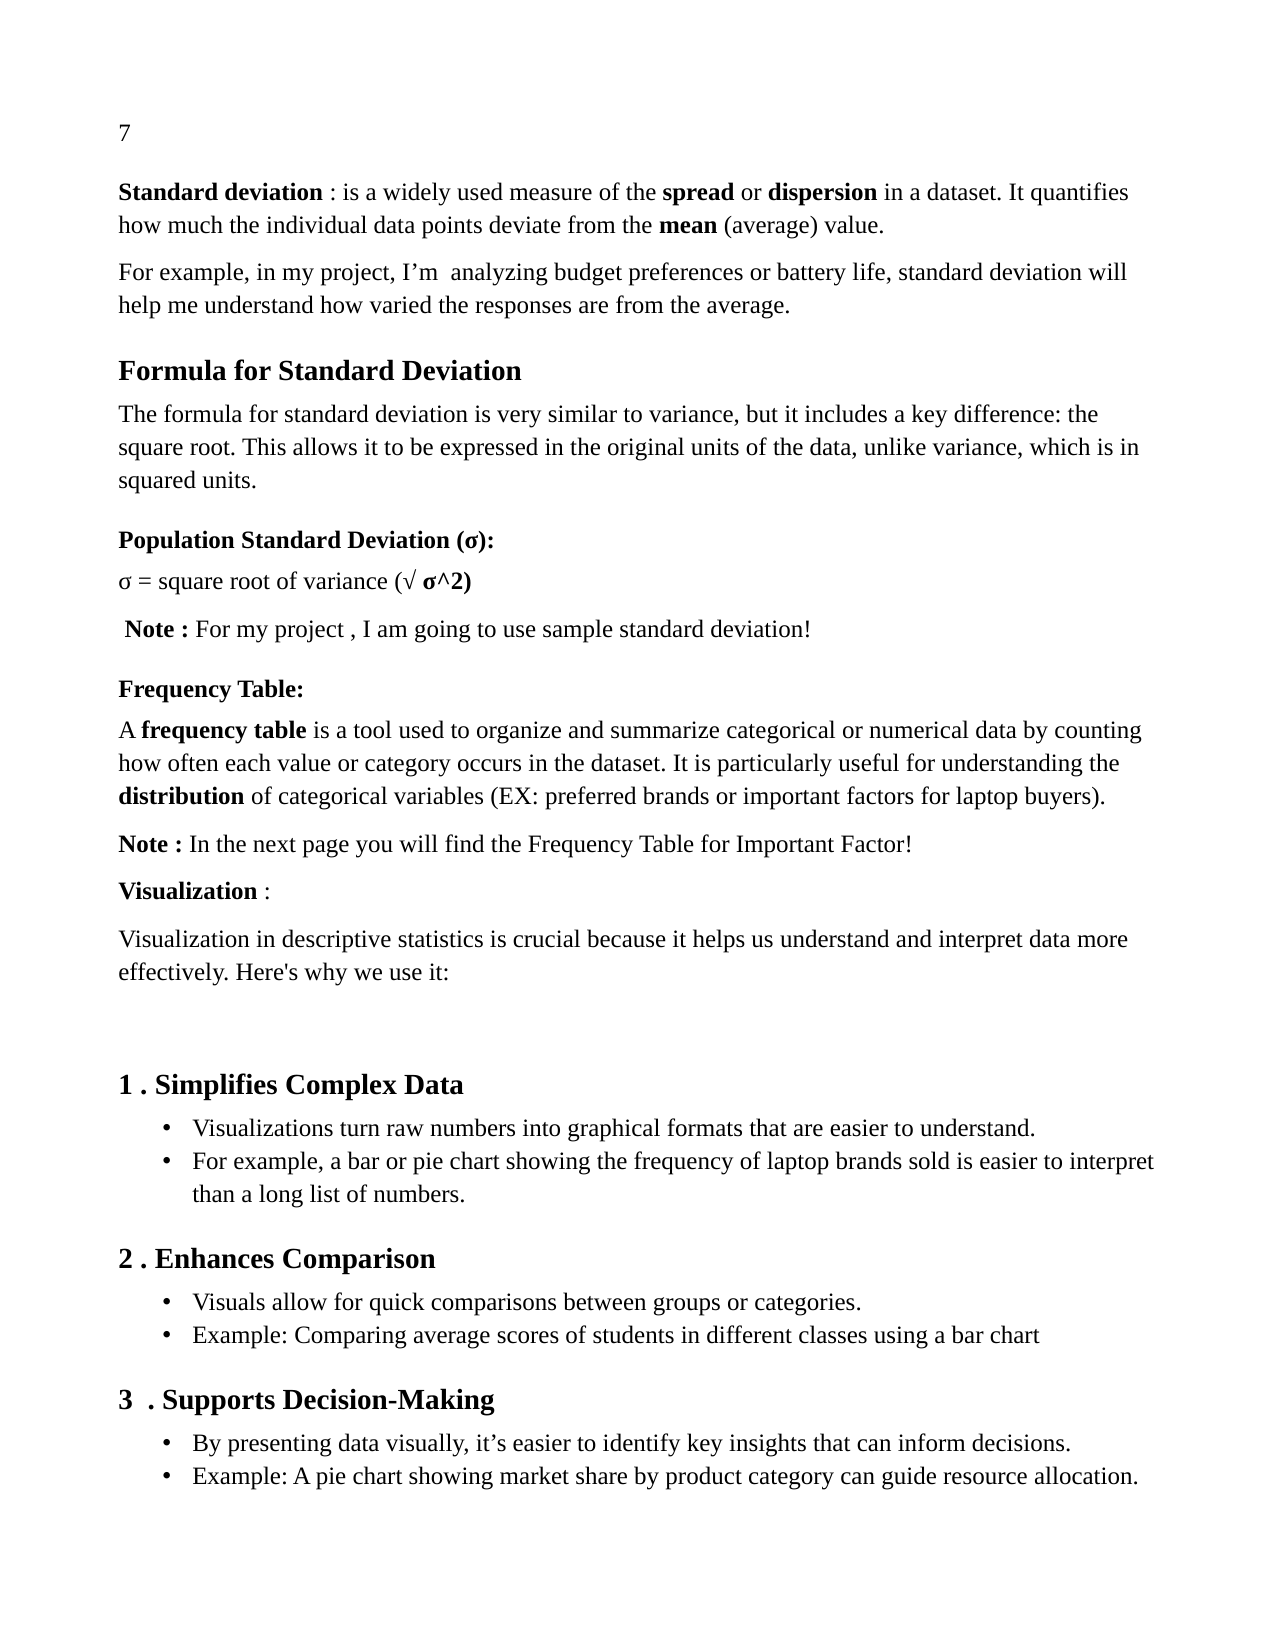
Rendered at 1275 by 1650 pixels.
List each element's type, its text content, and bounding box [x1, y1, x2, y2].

text Visualization : [118, 876, 1157, 905]
list For example, a bar or pie chart showing the frequency of laptop brands sold is easier to interpret than a long list of numbers. [162, 1146, 1157, 1208]
subtitle 1 . Simplifies Complex Data [118, 1067, 1157, 1100]
list Visualizations turn raw numbers into graphical formats that are easier to understand. [162, 1113, 1157, 1142]
text A frequency table is a tool used to organize and summarize categorical or numerical data by counting how often each value or category occurs in the dataset. It is particularly useful for understanding the distribution of categorical variables (EX: preferred brands or important factors for laptop buyers). [118, 715, 1157, 810]
subtitle 3 . Supports Decision-Making [118, 1382, 1157, 1416]
subtitle Frequency Table: [118, 674, 1157, 703]
text For example, in my project, I’m analyzing budget preferences or battery life, standard deviation will help me understand how varied the responses are from the average. [118, 257, 1157, 319]
text Note : In the next page you will find the Frequency Table for Important Factor! [118, 829, 1157, 857]
subtitle Formula for Standard Deviation [118, 353, 1157, 386]
text σ = square root of variance (√ σ^2) [118, 566, 1157, 595]
subtitle 2 . Enhances Comparison [118, 1241, 1157, 1274]
subtitle Population Standard Deviation (σ): [118, 525, 1157, 554]
text Note : For my project , I am going to use sample standard deviation! [118, 614, 1157, 642]
list Visuals allow for quick comparisons between groups or categories. [162, 1287, 1157, 1316]
list By presenting data visually, it’s easier to identify key insights that can inform decisions. [162, 1428, 1157, 1457]
list Example: Comparing average scores of students in different classes using a bar chart [162, 1320, 1157, 1349]
list Example: A pie chart showing market share by product category can guide resource allocation. [162, 1461, 1157, 1490]
text Visualization in descriptive statistics is crucial because it helps us understand and interpret data more effectively. Here's why we use it: [118, 924, 1157, 986]
text Standard deviation : is a widely used measure of the spread or dispersion in a dataset. It quantifies how much the individual data points deviate from the mean (average) value. [118, 177, 1157, 239]
text The formula for standard deviation is very similar to variance, but it includes a key difference: the square root. This allows it to be expressed in the original units of the data, unlike variance, which is in squared units. [118, 399, 1157, 493]
